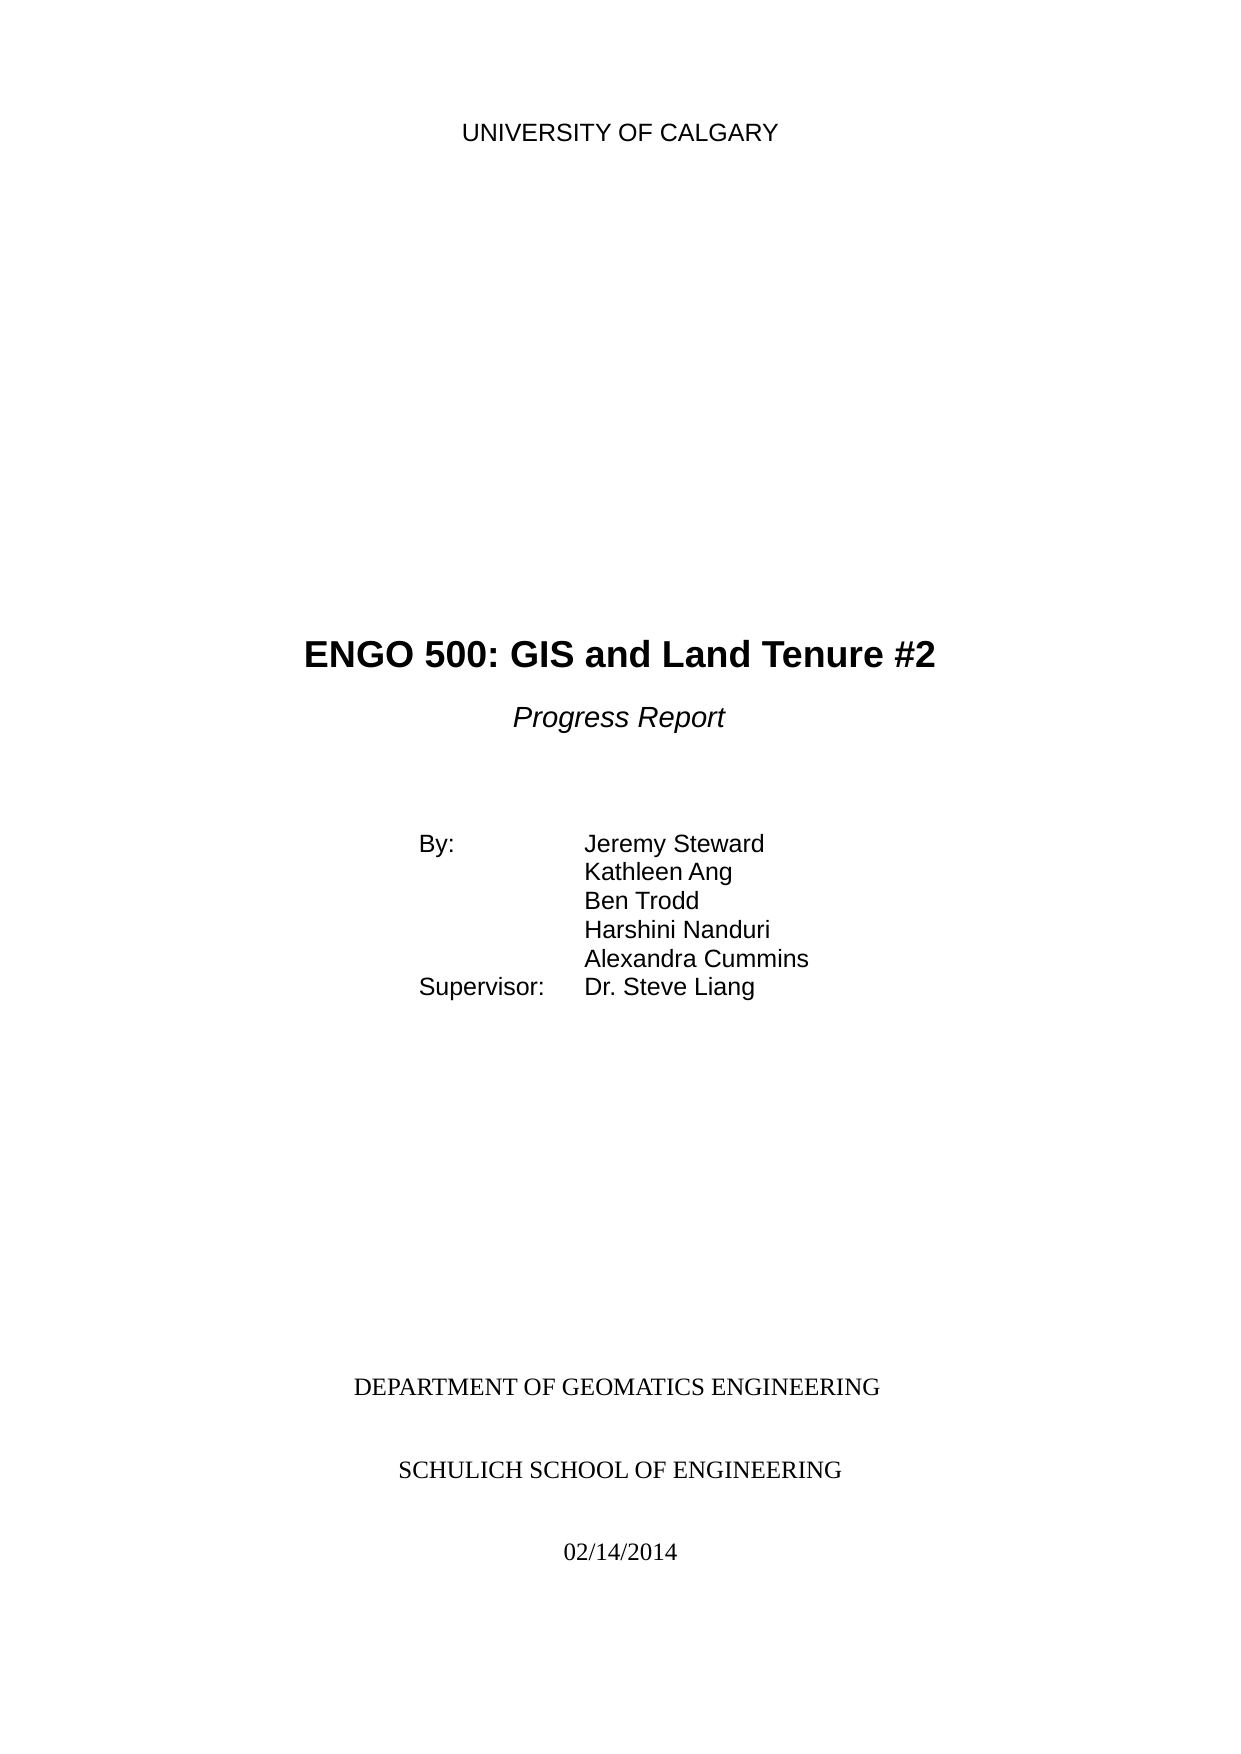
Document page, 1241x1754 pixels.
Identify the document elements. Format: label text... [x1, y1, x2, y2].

title ENGO 500: GIS and Land Tenure #2 [118, 632, 1122, 675]
table_cell Alexandra Cummins [584, 944, 822, 972]
table_cell [419, 857, 584, 886]
table_cell Ben Trodd [584, 886, 822, 915]
subtitle Progress Report [118, 700, 1122, 733]
table_cell [419, 886, 584, 915]
table_cell [419, 915, 584, 943]
table_cell [419, 944, 584, 972]
text SCHULICH SCHOOL OF ENGINEERING [118, 1455, 1122, 1483]
text 02/14/2014 [118, 1537, 1122, 1566]
table_cell Dr. Steve Liang [584, 972, 822, 1001]
table_header By: [419, 829, 584, 857]
text DEPARTMENT OF GEOMATICS ENGINEERING [118, 1372, 1122, 1401]
table_cell Supervisor: [419, 972, 584, 1001]
table_cell Harshini Nanduri [584, 915, 822, 943]
table_header Jeremy Steward [584, 829, 822, 857]
text UNIVERSITY OF CALGARY [118, 118, 1122, 147]
table_cell Kathleen Ang [584, 857, 822, 886]
